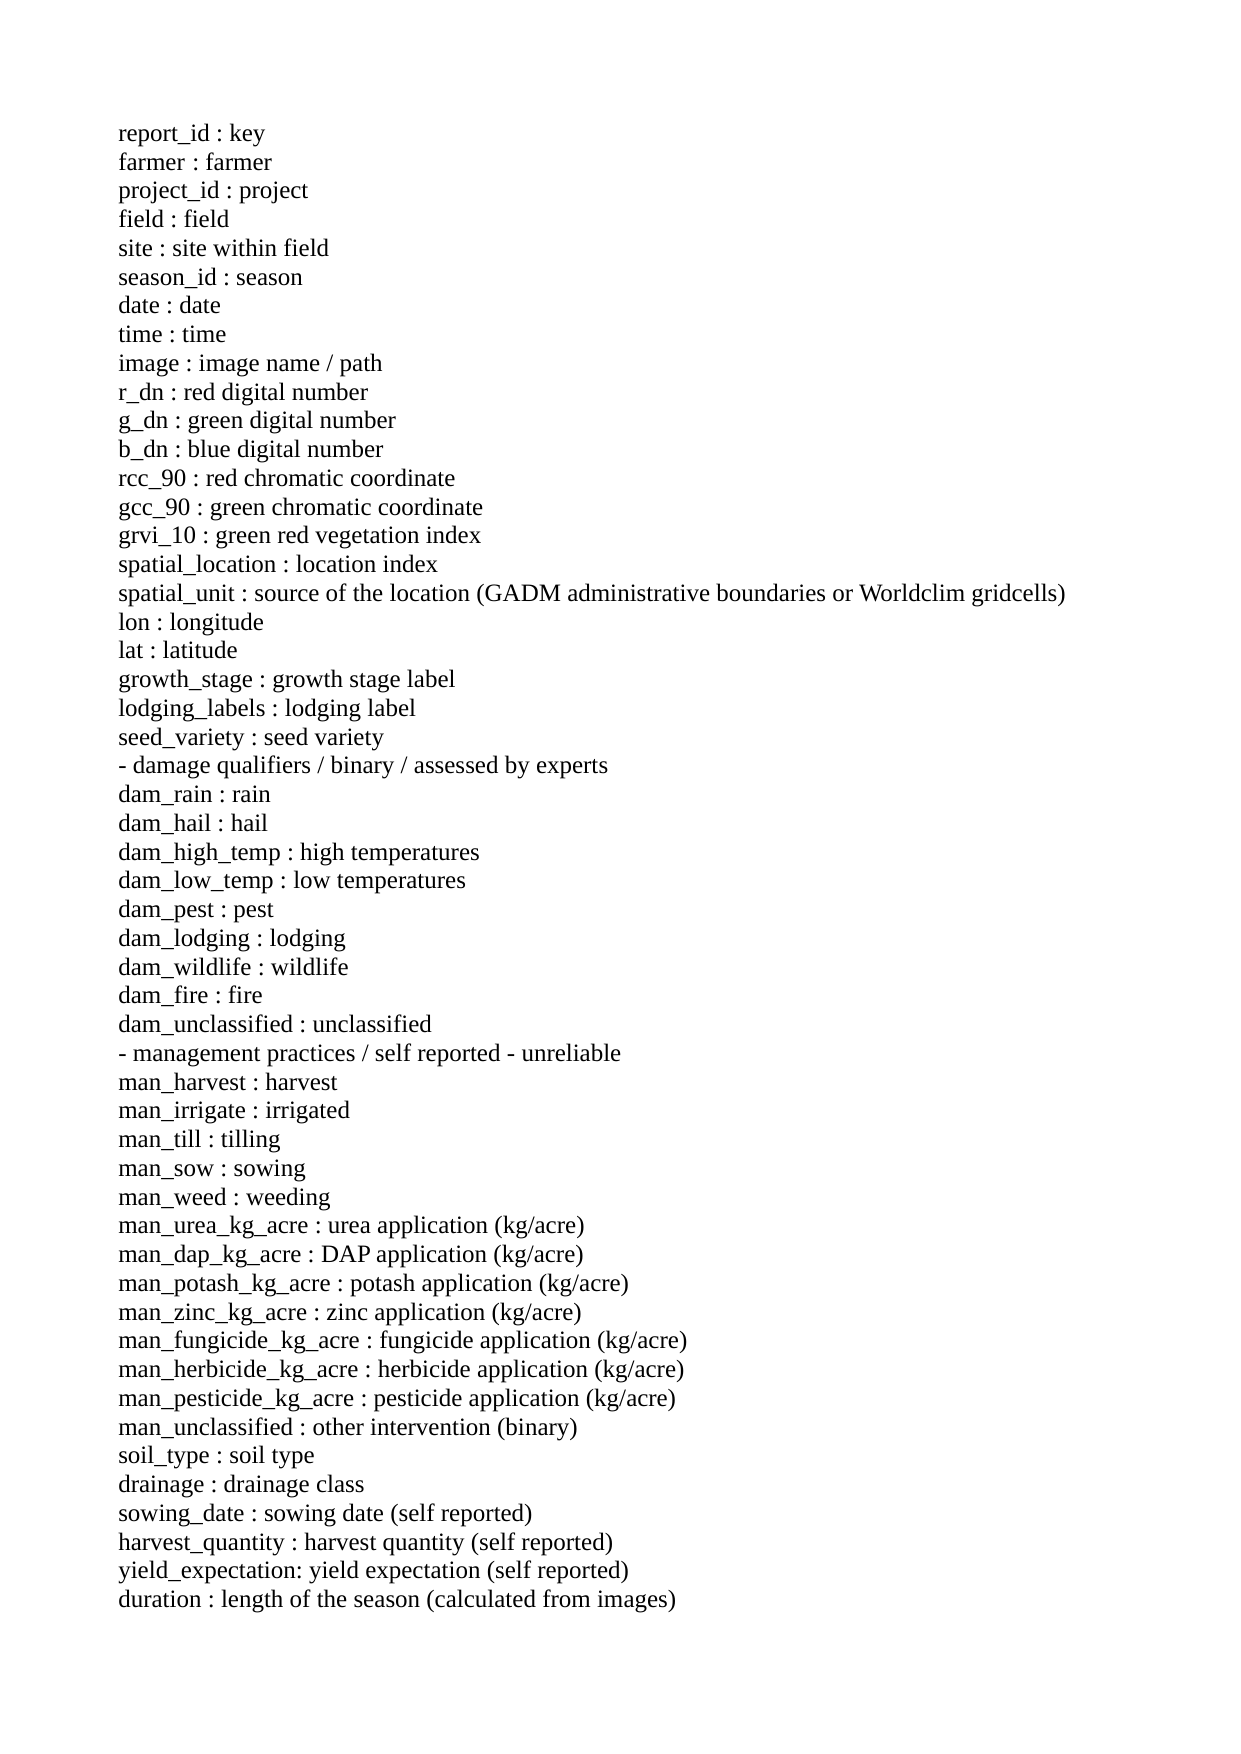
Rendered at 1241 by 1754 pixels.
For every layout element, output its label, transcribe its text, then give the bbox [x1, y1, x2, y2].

text lon : longitude [118, 607, 1122, 636]
text man_urea_kg_acre : urea application (kg/acre) [118, 1211, 1122, 1239]
text b_dn : blue digital number [118, 434, 1122, 463]
text time : time [118, 319, 1122, 348]
text dam_hail : hail [118, 808, 1122, 837]
text man_potash_kg_acre : potash application (kg/acre) [118, 1268, 1122, 1297]
text seed_variety : seed variety [118, 722, 1122, 751]
text field : field [118, 204, 1122, 233]
text man_dap_kg_acre : DAP application (kg/acre) [118, 1239, 1122, 1268]
text dam_wildlife : wildlife [118, 952, 1122, 981]
text dam_unclassified : unclassified [118, 1009, 1122, 1038]
text grvi_10 : green red vegetation index [118, 521, 1122, 549]
text man_unclassified : other intervention (binary) [118, 1412, 1122, 1441]
text lat : latitude [118, 636, 1122, 664]
text dam_high_temp : high temperatures [118, 837, 1122, 866]
text gcc_90 : green chromatic coordinate [118, 492, 1122, 521]
text harvest_quantity : harvest quantity (self reported) [118, 1527, 1122, 1556]
text man_till : tilling [118, 1124, 1122, 1153]
text man_herbicide_kg_acre : herbicide application (kg/acre) [118, 1354, 1122, 1383]
text drainage : drainage class [118, 1469, 1122, 1498]
text man_sow : sowing [118, 1153, 1122, 1182]
text sowing_date : sowing date (self reported) [118, 1498, 1122, 1527]
text dam_fire : fire [118, 981, 1122, 1009]
text spatial_unit : source of the location (GADM administrative boundaries or Worldclim gridcells) [118, 578, 1122, 607]
text dam_low_temp : low temperatures [118, 866, 1122, 894]
text site : site within field [118, 233, 1122, 262]
text duration : length of the season (calculated from images) [118, 1584, 1122, 1613]
text g_dn : green digital number [118, 406, 1122, 434]
text season_id : season [118, 262, 1122, 291]
text man_harvest : harvest [118, 1067, 1122, 1096]
text man_fungicide_kg_acre : fungicide application (kg/acre) [118, 1326, 1122, 1354]
text dam_pest : pest [118, 894, 1122, 923]
text project_id : project [118, 176, 1122, 204]
text rcc_90 : red chromatic coordinate [118, 463, 1122, 492]
text dam_rain : rain [118, 779, 1122, 808]
text man_irrigate : irrigated [118, 1096, 1122, 1124]
text - management practices / self reported - unreliable [118, 1038, 1122, 1067]
text date : date [118, 291, 1122, 319]
text - damage qualifiers / binary / assessed by experts [118, 751, 1122, 779]
text r_dn : red digital number [118, 377, 1122, 406]
text image : image name / path [118, 348, 1122, 377]
text report_id : key [118, 118, 1122, 147]
text soil_type : soil type [118, 1441, 1122, 1469]
text man_zinc_kg_acre : zinc application (kg/acre) [118, 1297, 1122, 1326]
text man_weed : weeding [118, 1182, 1122, 1211]
text lodging_labels : lodging label [118, 693, 1122, 722]
text dam_lodging : lodging [118, 923, 1122, 952]
text growth_stage : growth stage label [118, 664, 1122, 693]
text farmer : farmer [118, 147, 1122, 176]
text man_pesticide_kg_acre : pesticide application (kg/acre) [118, 1383, 1122, 1412]
text spatial_location : location index [118, 549, 1122, 578]
text yield_expectation: yield expectation (self reported) [118, 1556, 1122, 1584]
